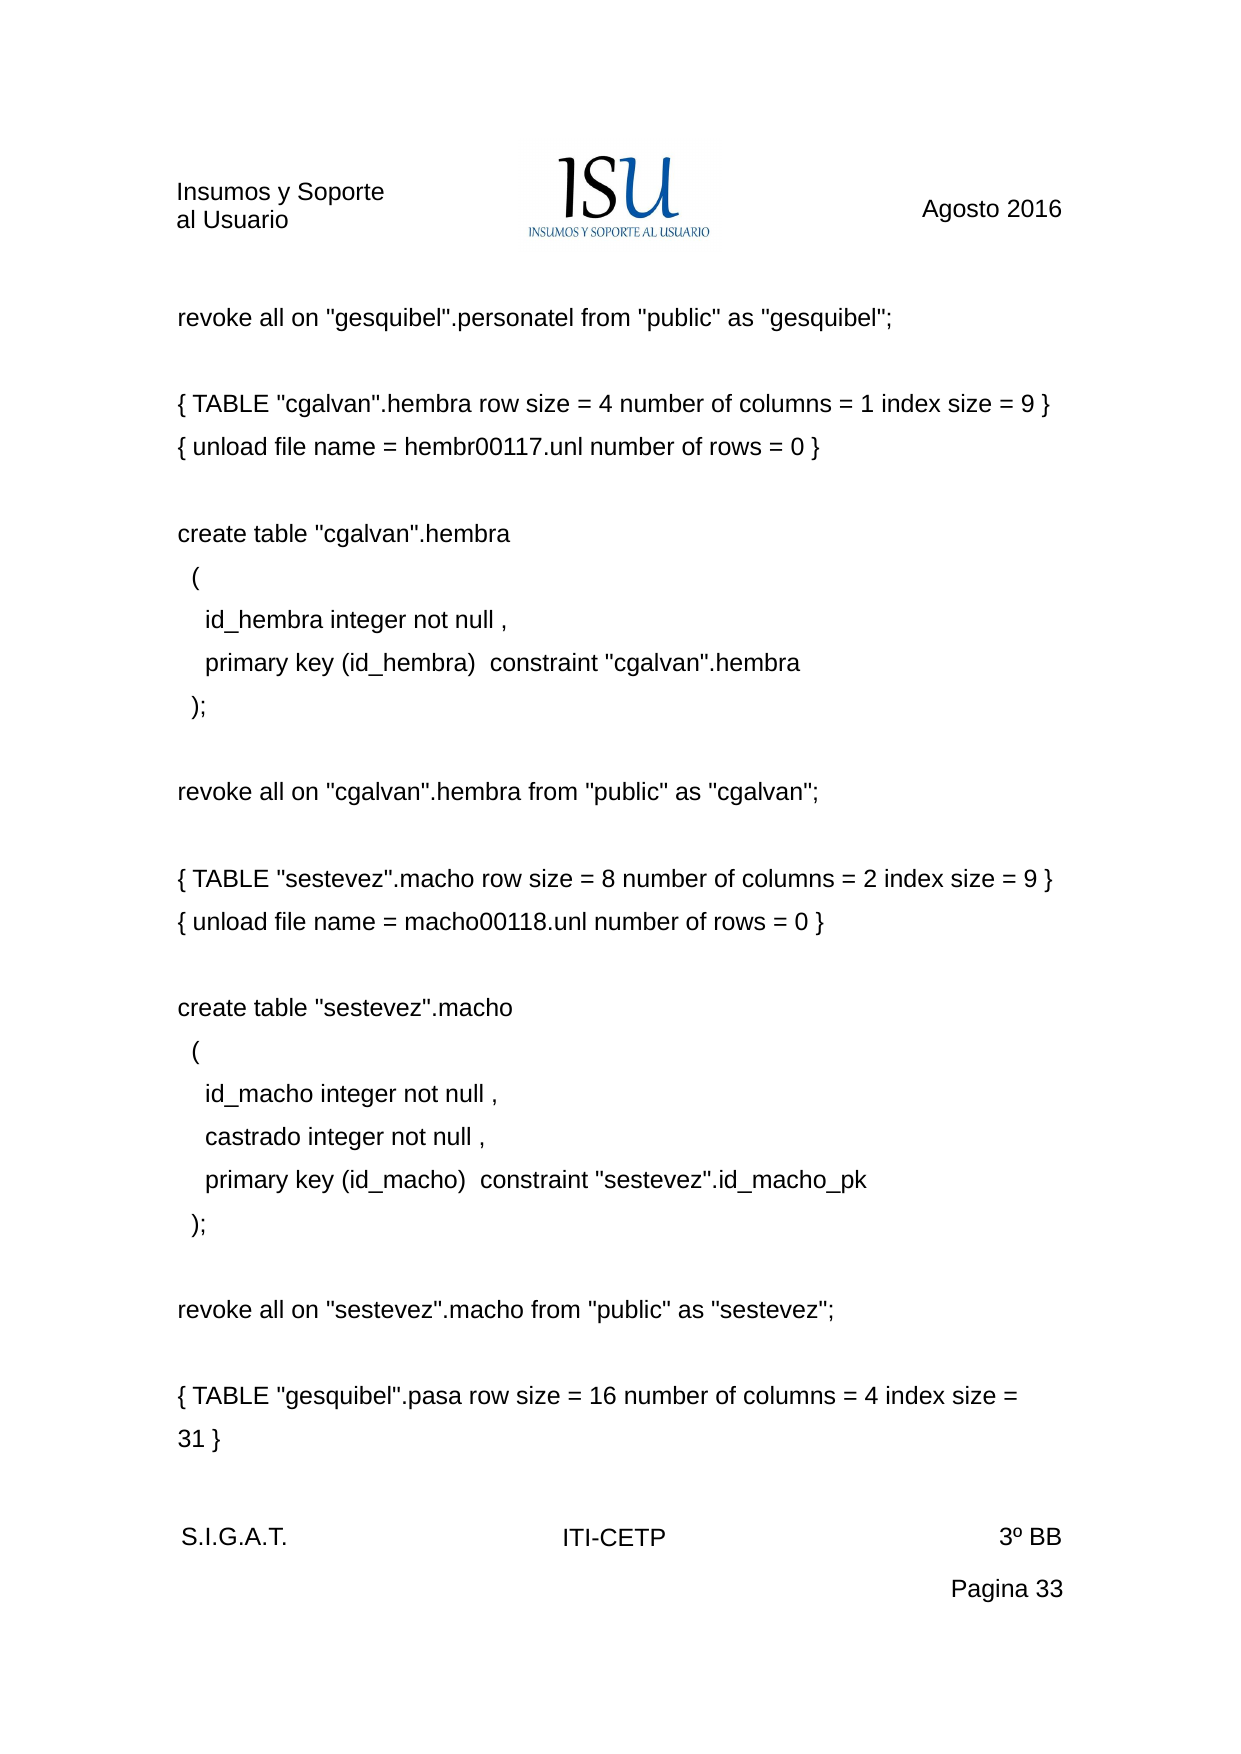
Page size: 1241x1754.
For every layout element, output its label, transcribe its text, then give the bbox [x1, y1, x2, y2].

text revoke all on "gesquibel".personatel from "public" as "gesquibel"; { TABLE "cgalvan".hembra row size = 4 number of columns = 1 index size = 9 } { unload file name = hembr00117.unl number of rows = 0 } create table "cgalvan".hembra ( id_hembra integer not null , primary key (id_hembra) constraint "cgalvan".hembra ); revoke all on "cgalvan".hembra from "public" as "cgalvan"; { TABLE "sestevez".macho row size = 8 number of columns = 2 index size = 9 } { unload file name = macho00118.unl number of rows = 0 } create table "sestevez".macho ( id_macho integer not null , castrado integer not null , primary key (id_macho) constraint "sestevez".id_macho_pk ); revoke all on "sestevez".macho from "public" as "sestevez"; { TABLE "gesquibel".pasa row size = 16 number of columns = 4 index size = 31 } [177, 260, 1063, 1453]
picture [517, 138, 723, 252]
